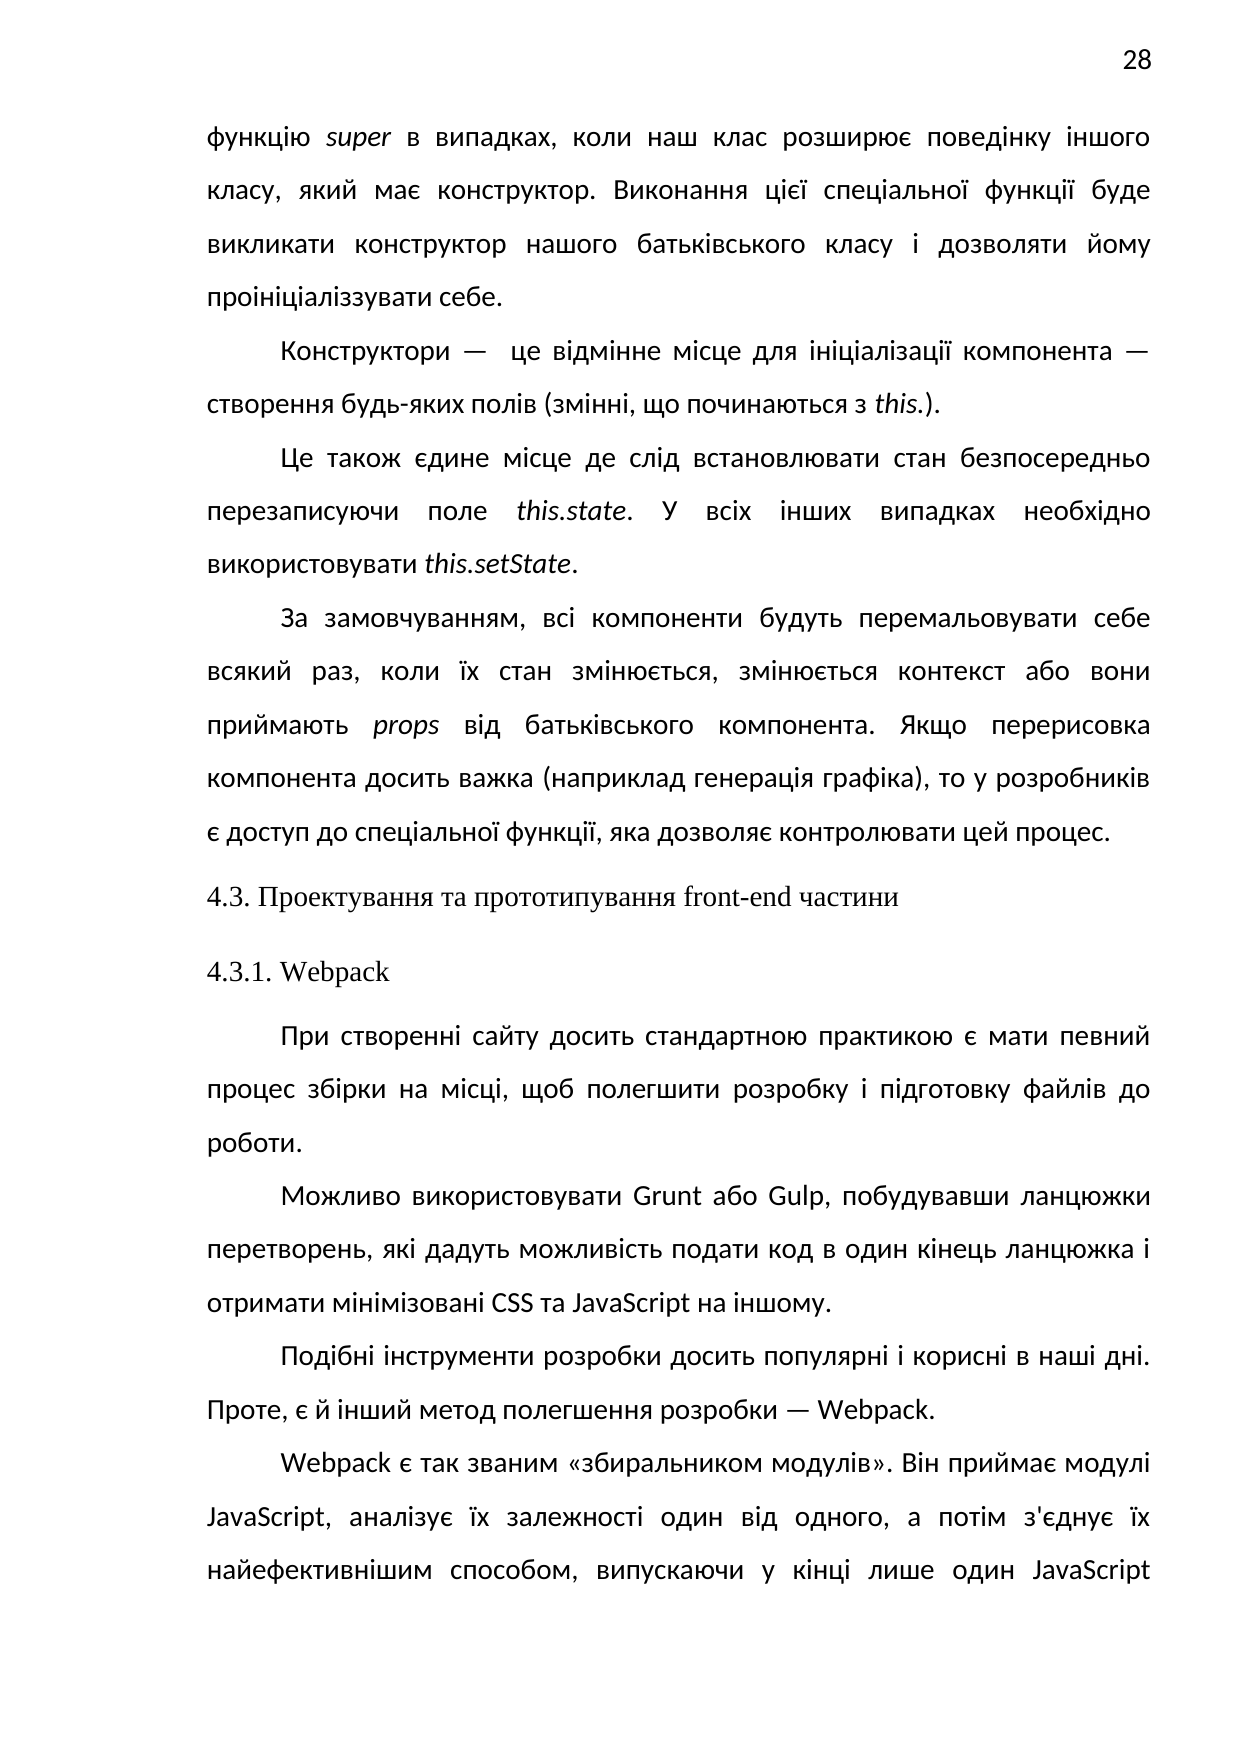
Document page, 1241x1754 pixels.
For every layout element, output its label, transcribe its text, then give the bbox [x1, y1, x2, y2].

text При створенні сайту досить стандартною практикою є мати певний процес збірки на місці, щоб полегшити розробку і підготовку файлів до роботи. [207, 1017, 1152, 1159]
text функцію super в випадках, коли наш клас розширює поведінку іншого класу, який має конструктор. Виконання цієї спеціальної функції буде викликати конструктор нашого батьківського класу і дозволяти йому проініціаліззувати себе. [207, 118, 1152, 314]
subtitle 4.3. Проектування та прототипування front-end частини [207, 879, 1152, 912]
text За замовчуванням, всі компоненти будуть перемальовувати себе всякий раз, коли їх стан змінюється, змінюється контекст або вони приймають props від батьківського компонента. Якщо перерисовка компонента досить важка (наприклад генерація графіка), то у розробників є доступ до спеціальної функції, яка дозволяє контролювати цей процес. [207, 599, 1152, 848]
text Конструктори — це відмінне місце для ініціалізації компонента — створення будь-яких полів (змінні, що починаються з this.). [207, 332, 1152, 421]
text Можливо використовувати Grunt або Gulp, побудувавши ланцюжки перетворень, які дадуть можливість подати код в один кінець ланцюжка і отримати мінімізовані CSS та JavaScript на іншому. [207, 1177, 1152, 1319]
text Подібні інструменти розробки досить популярні і корисні в наші дні. Проте, є й інший метод полегшення розробки — Webpack. [207, 1337, 1152, 1426]
text Webpack є так званим «збиральником модулів». Він приймає модулі JavaScript, аналізує їх залежності один від одного, а потім з'єднує їх найефективнішим способом, випускаючи у кінці лише один JavaScript [207, 1444, 1152, 1587]
text Це також єдине місце де слід встановлювати стан безпосередньо перезаписуючи поле this.state. У всіх інших випадках необхідно використовувати this.setState. [207, 439, 1152, 581]
subtitle 4.3.1. Webpack [207, 954, 1152, 987]
